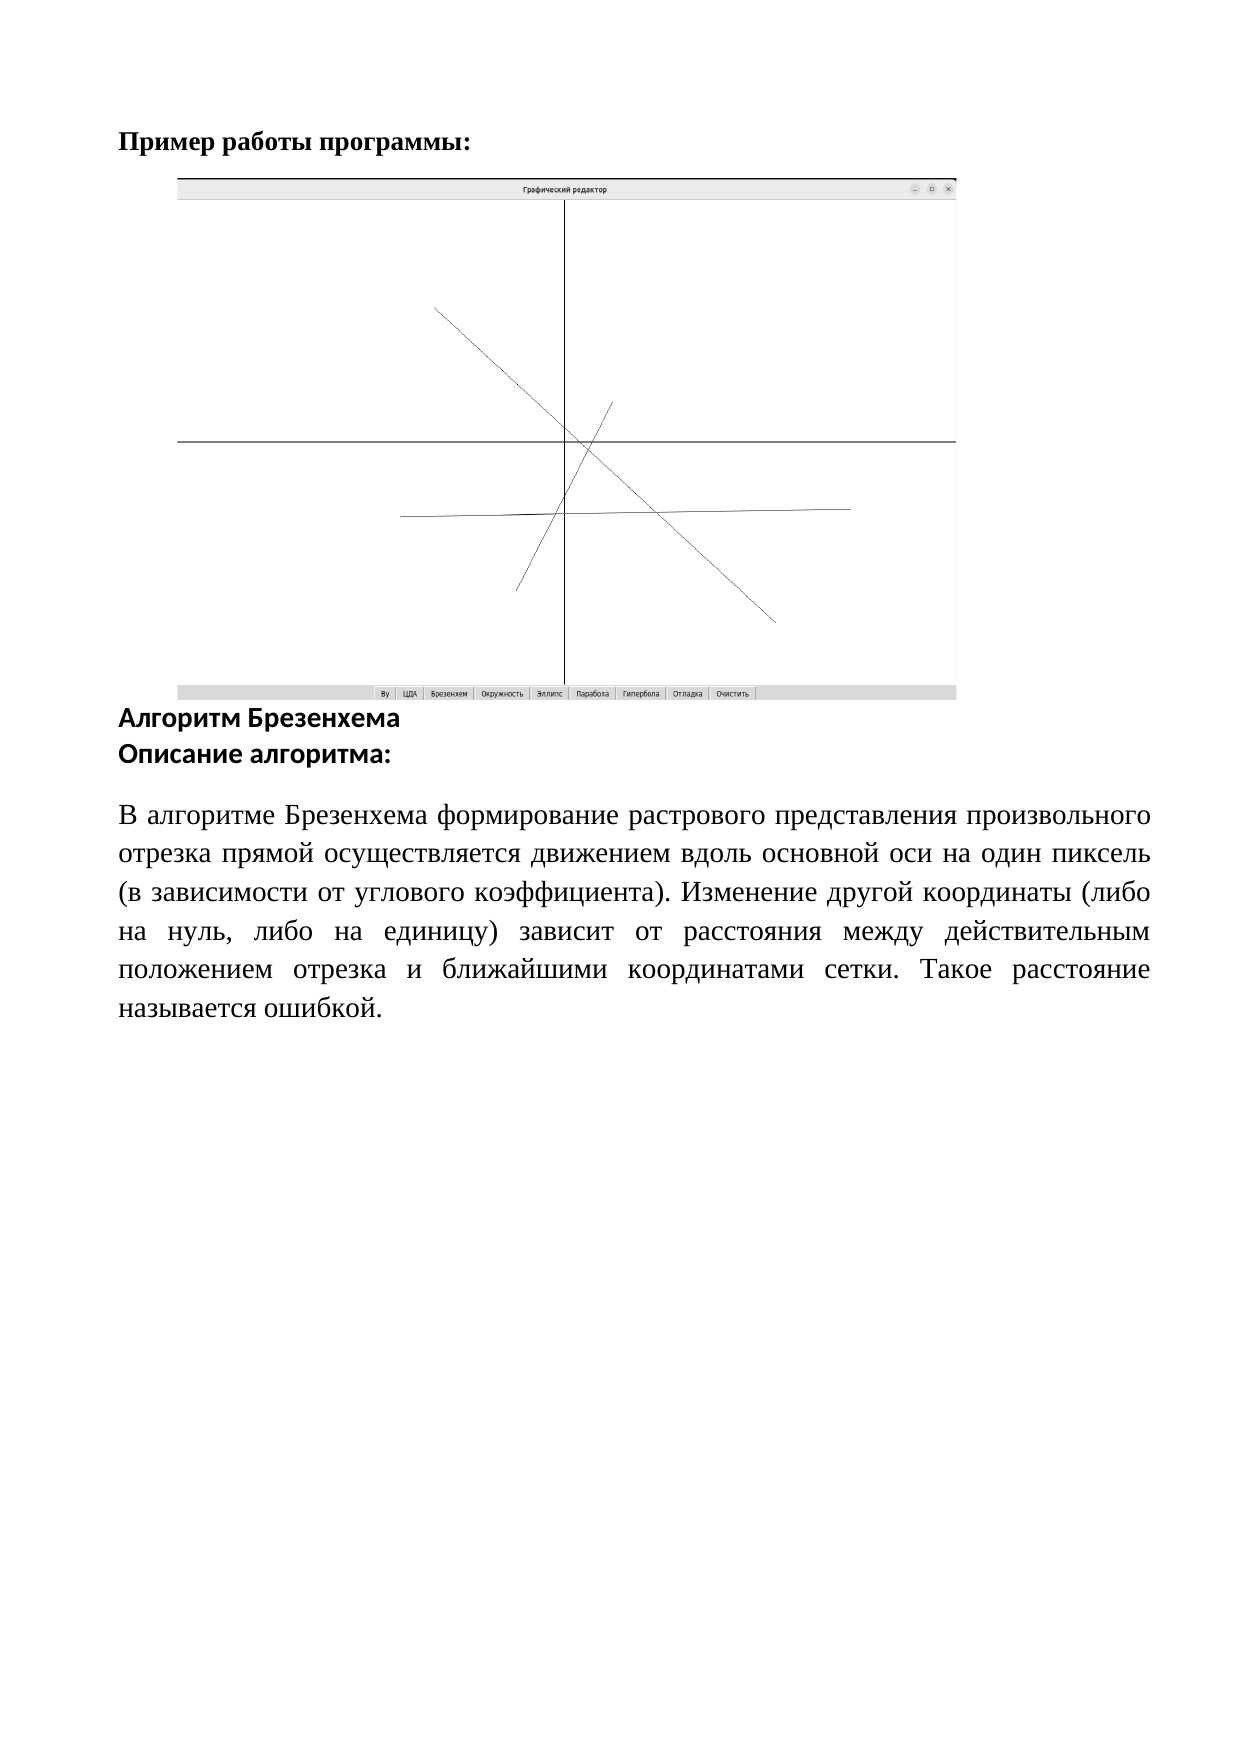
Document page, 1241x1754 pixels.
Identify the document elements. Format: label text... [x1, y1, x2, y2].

picture [177, 178, 957, 700]
text Пример работы программы: [118, 118, 1044, 158]
text Алгоритм Брезенхема [118, 699, 1152, 735]
text Описание алгоритма: [118, 735, 1152, 771]
text В алгоритме Брезенхема формирование растрового представления произвольного отрезка прямой осуществляется движением вдоль основной оси на один пиксель (в зависимости от углового коэффициента). Изменение другой координаты (либо на нуль, либо на единицу) зависит от расстояния между действительным положением отрезка и ближайшими координатами сетки. Такое расстояние называется ошибкой. [118, 797, 1152, 1023]
